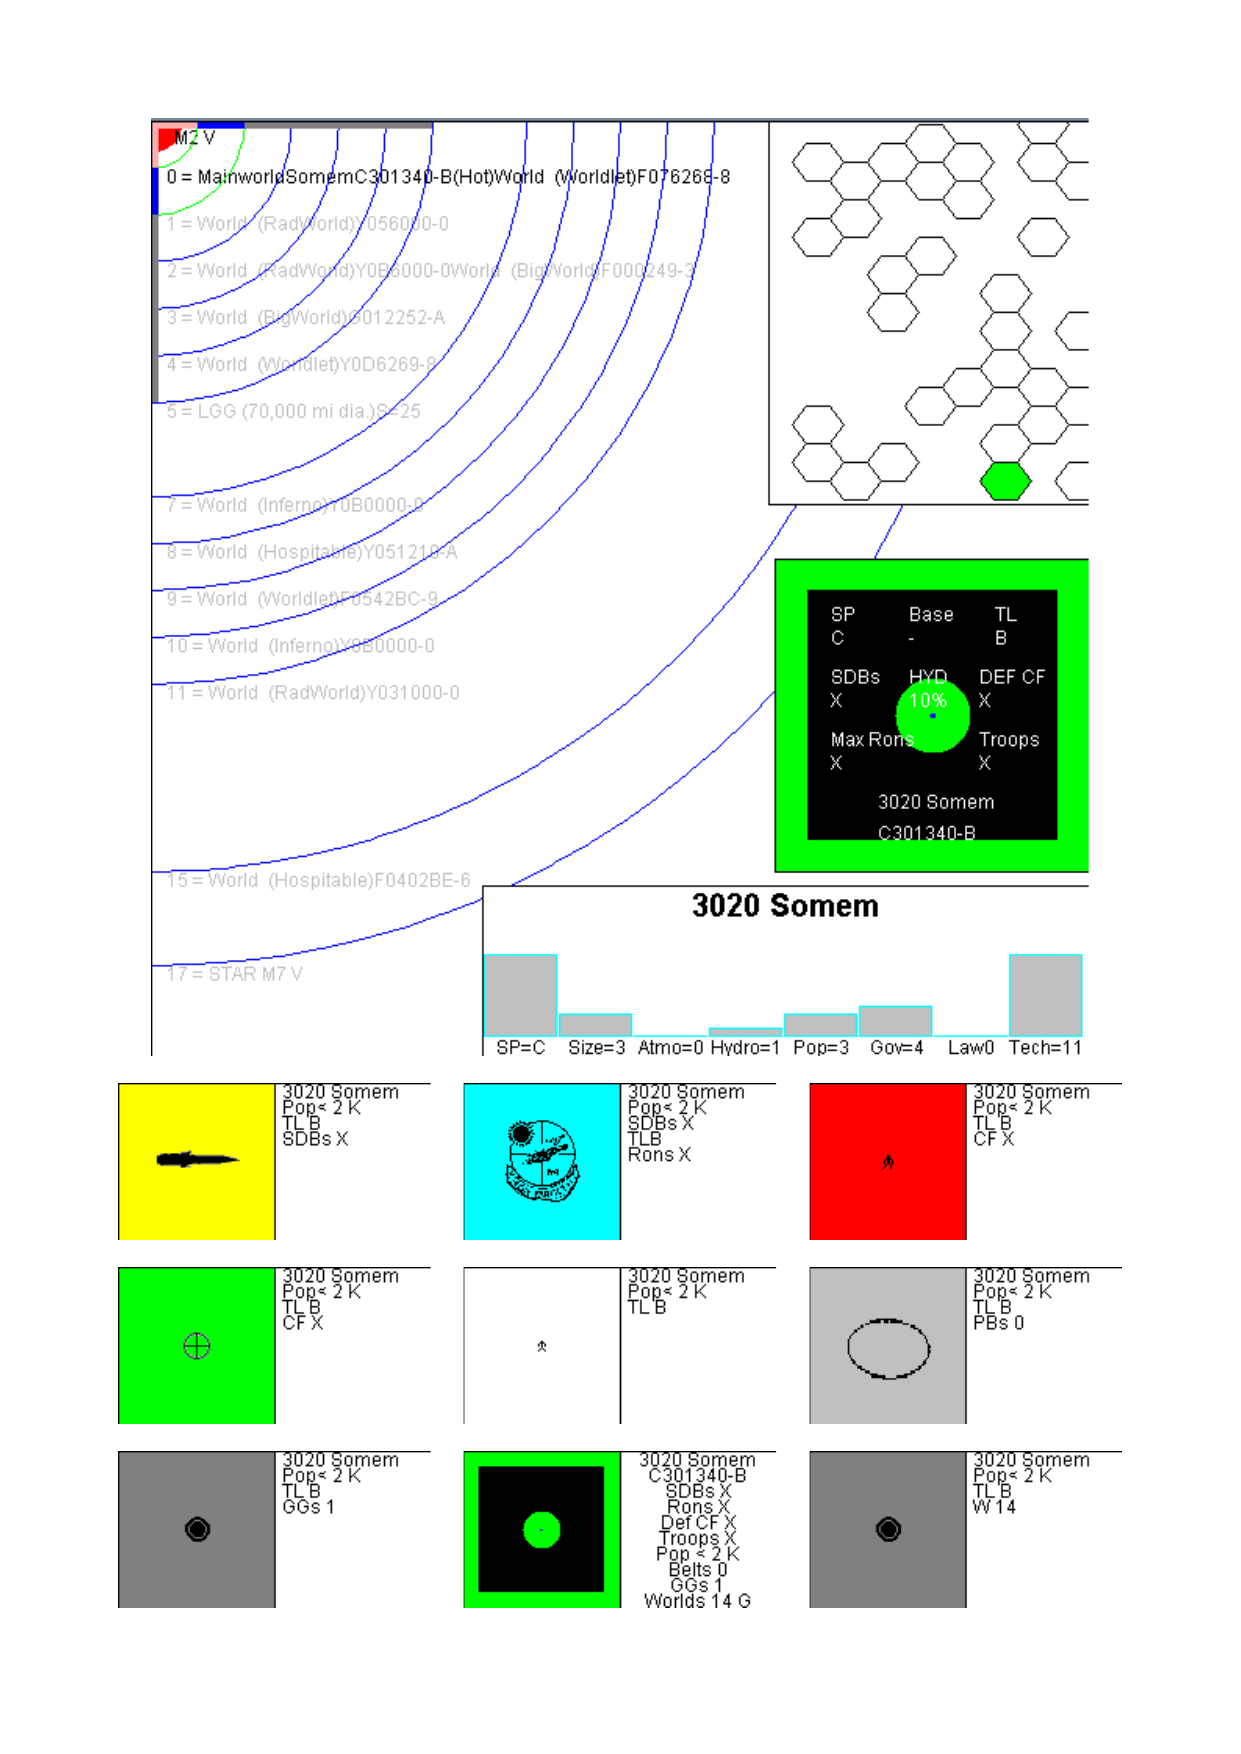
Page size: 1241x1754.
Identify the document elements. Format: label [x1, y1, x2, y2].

picture [463, 1083, 777, 1240]
picture [809, 1083, 1122, 1240]
picture [463, 1451, 777, 1608]
picture [118, 1451, 431, 1608]
picture [809, 1451, 1122, 1608]
picture [118, 1267, 431, 1424]
picture [118, 1083, 431, 1240]
picture [151, 118, 1089, 1056]
picture [809, 1267, 1122, 1424]
picture [463, 1267, 777, 1424]
